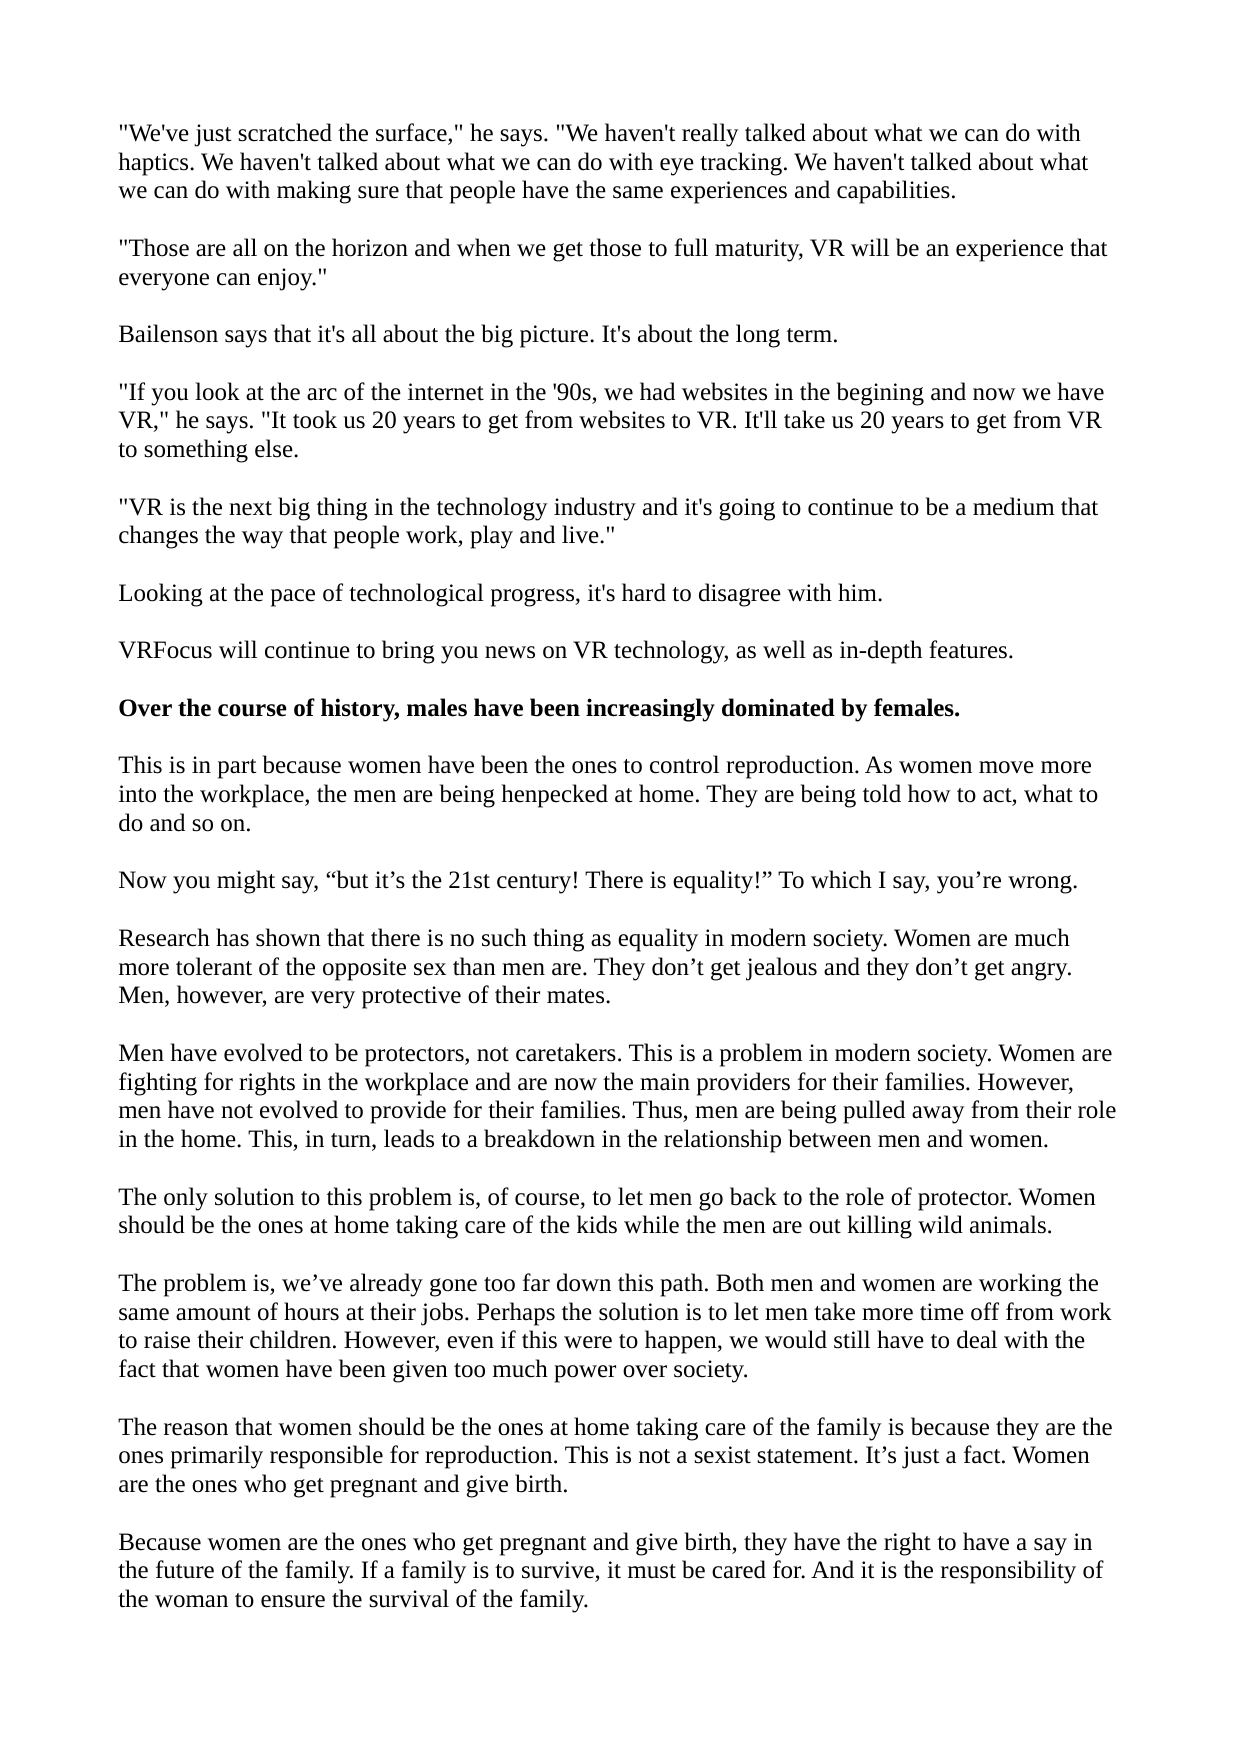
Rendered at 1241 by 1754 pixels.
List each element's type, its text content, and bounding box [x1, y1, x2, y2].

text "Those are all on the horizon and when we get those to full maturity, VR will be an experience that everyone can enjoy." [118, 233, 1122, 291]
text The reason that women should be the ones at home taking care of the family is because they are the ones primarily responsible for reproduction. This is not a sexist statement. It’s just a fact. Women are the ones who get pregnant and give birth. [118, 1412, 1122, 1498]
text Because women are the ones who get pregnant and give birth, they have the right to have a say in the future of the family. If a family is to survive, it must be cared for. And it is the responsibility of the woman to ensure the survival of the family. [118, 1527, 1122, 1613]
text Bailenson says that it's all about the big picture. It's about the long term. [118, 319, 1122, 348]
text This is in part because women have been the ones to control reproduction. As women move more into the workplace, the men are being henpecked at home. They are being told how to act, what to do and so on. [118, 751, 1122, 837]
text "VR is the next big thing in the technology industry and it's going to continue to be a medium that changes the way that people work, play and live." [118, 492, 1122, 549]
text Over the course of history, males have been increasingly dominated by females. [118, 693, 1122, 722]
text The only solution to this problem is, of course, to let men go back to the role of protector. Women should be the ones at home taking care of the kids while the men are out killing wild animals. [118, 1182, 1122, 1239]
text VRFocus will continue to bring you news on VR technology, as well as in-depth features. [118, 636, 1122, 664]
text "If you look at the arc of the internet in the '90s, we had websites in the begining and now we have VR," he says. "It took us 20 years to get from websites to VR. It'll take us 20 years to get from VR to something else. [118, 377, 1122, 463]
text Now you might say, “but it’s the 21st century! There is equality!” To which I say, you’re wrong. [118, 866, 1122, 894]
text Men have evolved to be protectors, not caretakers. This is a problem in modern society. Women are fighting for rights in the workplace and are now the main providers for their families. However, men have not evolved to provide for their families. Thus, men are being pulled away from their role in the home. This, in turn, leads to a breakdown in the relationship between men and women. [118, 1038, 1122, 1153]
text The problem is, we’ve already gone too far down this path. Both men and women are working the same amount of hours at their jobs. Perhaps the solution is to let men take more time off from work to raise their children. However, even if this were to happen, we would still have to deal with the fact that women have been given too much power over society. [118, 1268, 1122, 1383]
text "We've just scratched the surface," he says. "We haven't really talked about what we can do with haptics. We haven't talked about what we can do with eye tracking. We haven't talked about what we can do with making sure that people have the same experiences and capabilities. [118, 118, 1122, 204]
text Research has shown that there is no such thing as equality in modern society. Women are much more tolerant of the opposite sex than men are. They don’t get jealous and they don’t get angry. Men, however, are very protective of their mates. [118, 923, 1122, 1009]
text Looking at the pace of technological progress, it's hard to disagree with him. [118, 578, 1122, 607]
